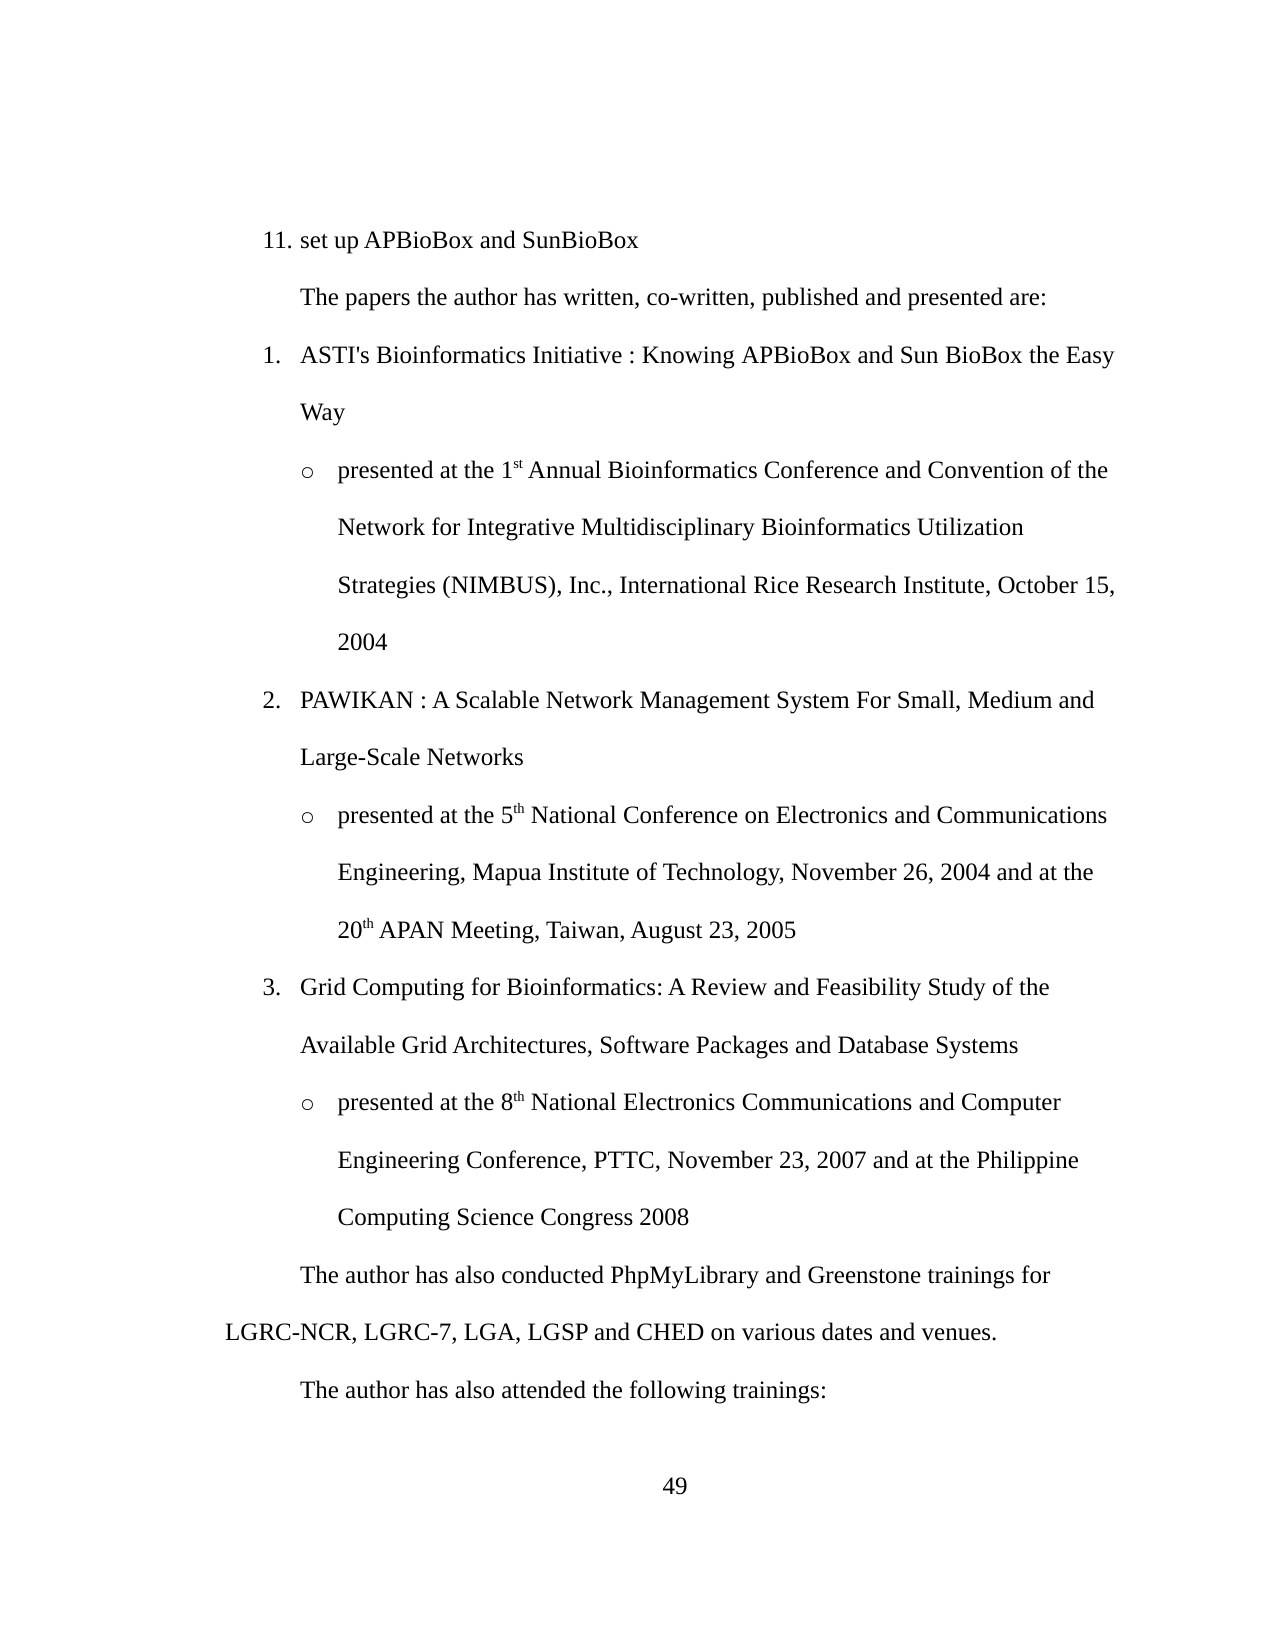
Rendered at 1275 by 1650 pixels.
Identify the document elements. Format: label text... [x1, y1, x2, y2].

list Grid Computing for Bioinformatics: A Review and Feasibility Study of the Available Grid Architectures, Software Packages and Database Systems [262, 972, 1125, 1059]
text The papers the author has written, co-written, published and presented are: [225, 282, 1125, 311]
list ASTI's Bioinformatics Initiative : Knowing APBioBox and Sun BioBox the Easy Way [262, 340, 1125, 426]
list presented at the 5th National Conference on Electronics and Communications Engineering, Mapua Institute of Technology, November 26, 2004 and at the 20th APAN Meeting, Taiwan, August 23, 2005 [300, 800, 1125, 944]
list presented at the 1st Annual Bioinformatics Conference and Convention of the Network for Integrative Multidisciplinary Bioinformatics Utilization Strategies (NIMBUS), Inc., International Rice Research Institute, October 15, 2004 [300, 455, 1125, 656]
list presented at the 8th National Electronics Communications and Computer Engineering Conference, PTTC, November 23, 2007 and at the Philippine Computing Science Congress 2008 [300, 1087, 1125, 1231]
text The author has also attended the following trainings: [225, 1375, 1125, 1404]
list set up APBioBox and SunBioBox [262, 225, 1125, 254]
text The author has also conducted PhpMyLibrary and Greenstone trainings for LGRC-NCR, LGRC-7, LGA, LGSP and CHED on various dates and venues. [225, 1260, 1125, 1346]
list PAWIKAN : A Scalable Network Management System For Small, Medium and Large-Scale Networks [262, 685, 1125, 771]
